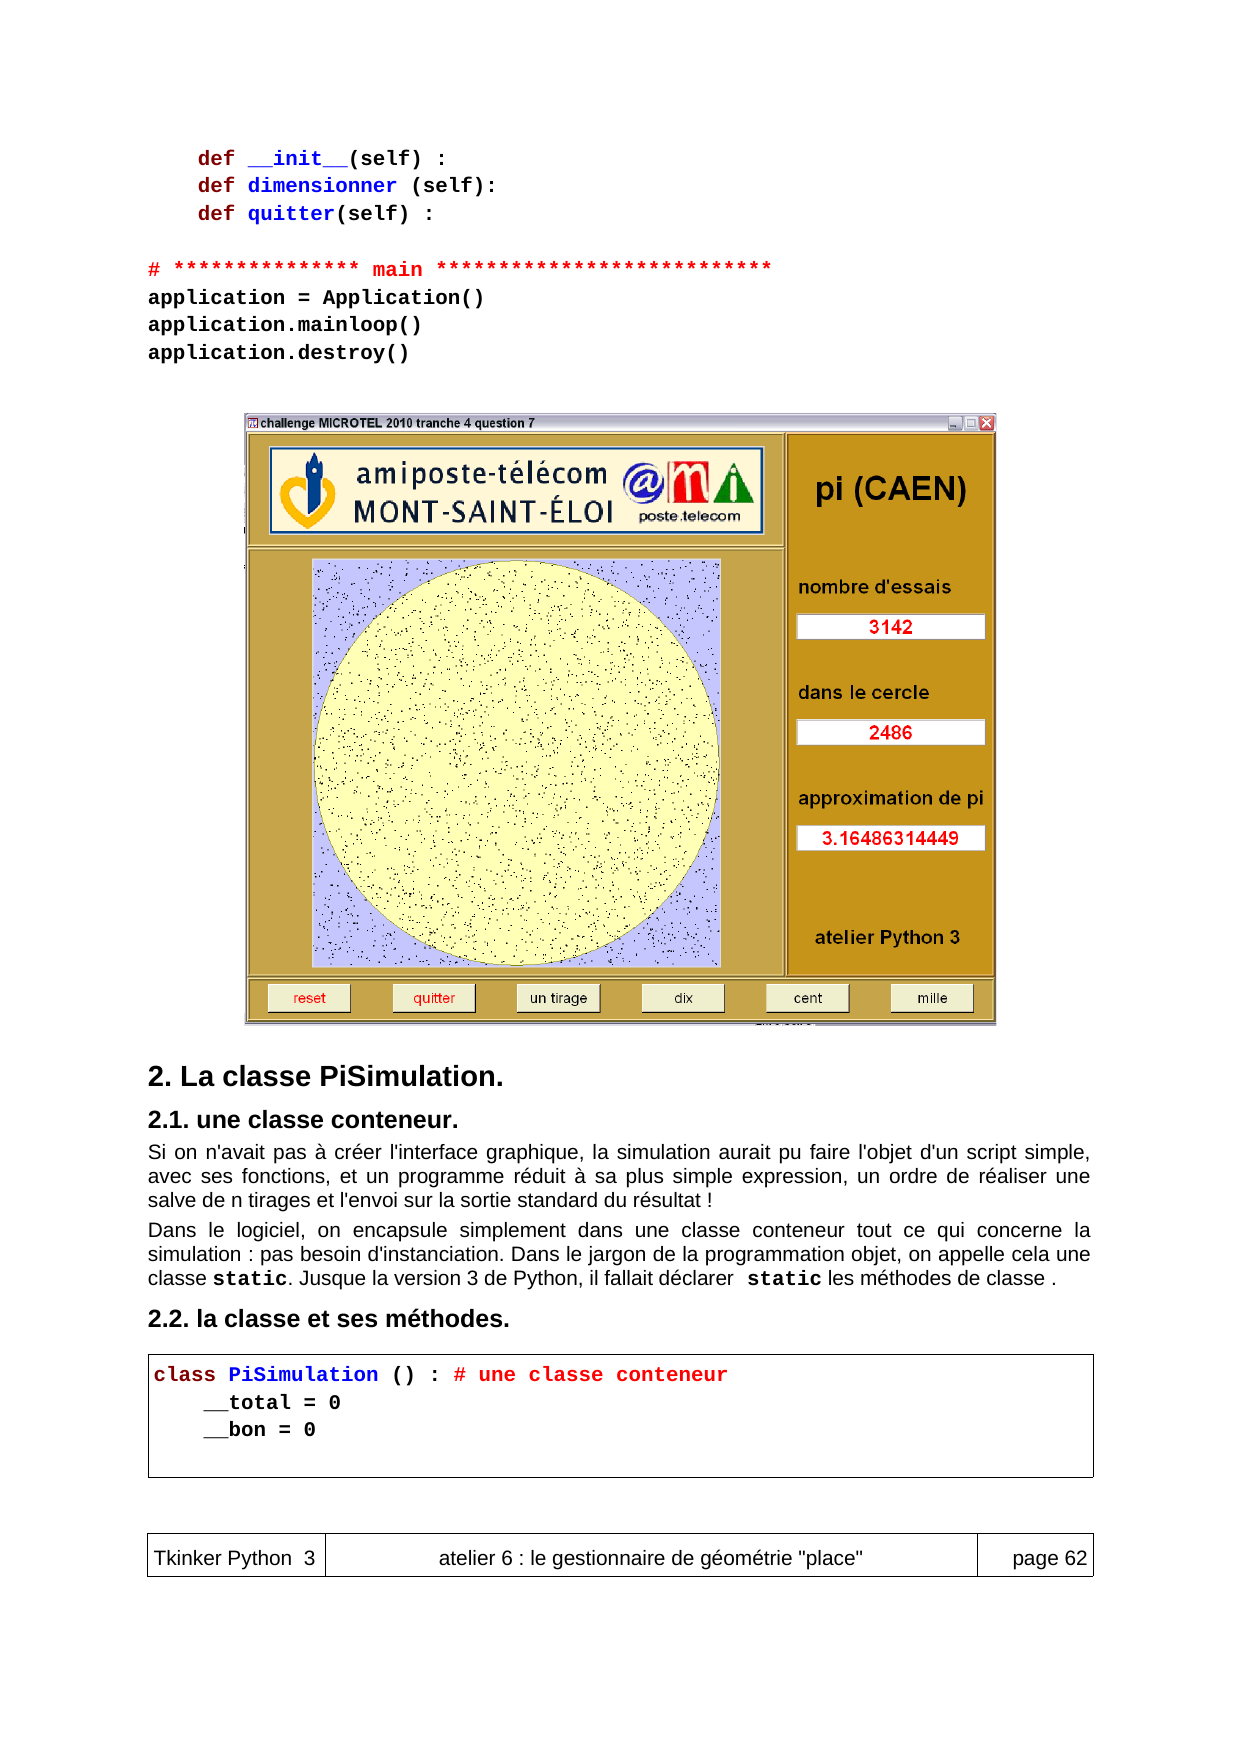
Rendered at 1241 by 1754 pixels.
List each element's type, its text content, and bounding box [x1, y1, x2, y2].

table_header class PiSimulation () : # une classe conteneur __total = 0 __bon = 0 [149, 1355, 1093, 1477]
subtitle 2.2. la classe et ses méthodes. [148, 1304, 1093, 1333]
subtitle def quitter(self) : [148, 203, 1093, 227]
subtitle def __init__(self) : [148, 148, 1093, 171]
subtitle 2.1. une classe conteneur. [148, 1105, 1093, 1134]
text Si on n'avait pas à créer l'interface graphique, la simulation aurait pu faire l'objet d'un script simple, avec ses fonctions, et un programme réduit à sa plus simple expression, un ordre de réaliser une salve de n tirages et l'envoi sur la sortie standard du résultat ! [148, 1140, 1093, 1212]
subtitle application.destroy() [148, 342, 1093, 366]
subtitle 2. La classe PiSimulation. [148, 1059, 1093, 1093]
text Dans le logiciel, on encapsule simplement dans une classe conteneur tout ce qui concerne la simulation : pas besoin d'instanciation. Dans le jargon de la programmation objet, on appelle cela une classe static. Jusque la version 3 de Python, il fallait déclarer static les méthodes de classe . [148, 1218, 1093, 1292]
subtitle application.mainloop() [148, 314, 1093, 338]
subtitle application = Application() [148, 287, 1093, 310]
picture [244, 413, 997, 1026]
subtitle def dimensionner (self): [148, 175, 1093, 199]
subtitle # *************** main *************************** [148, 259, 1093, 282]
